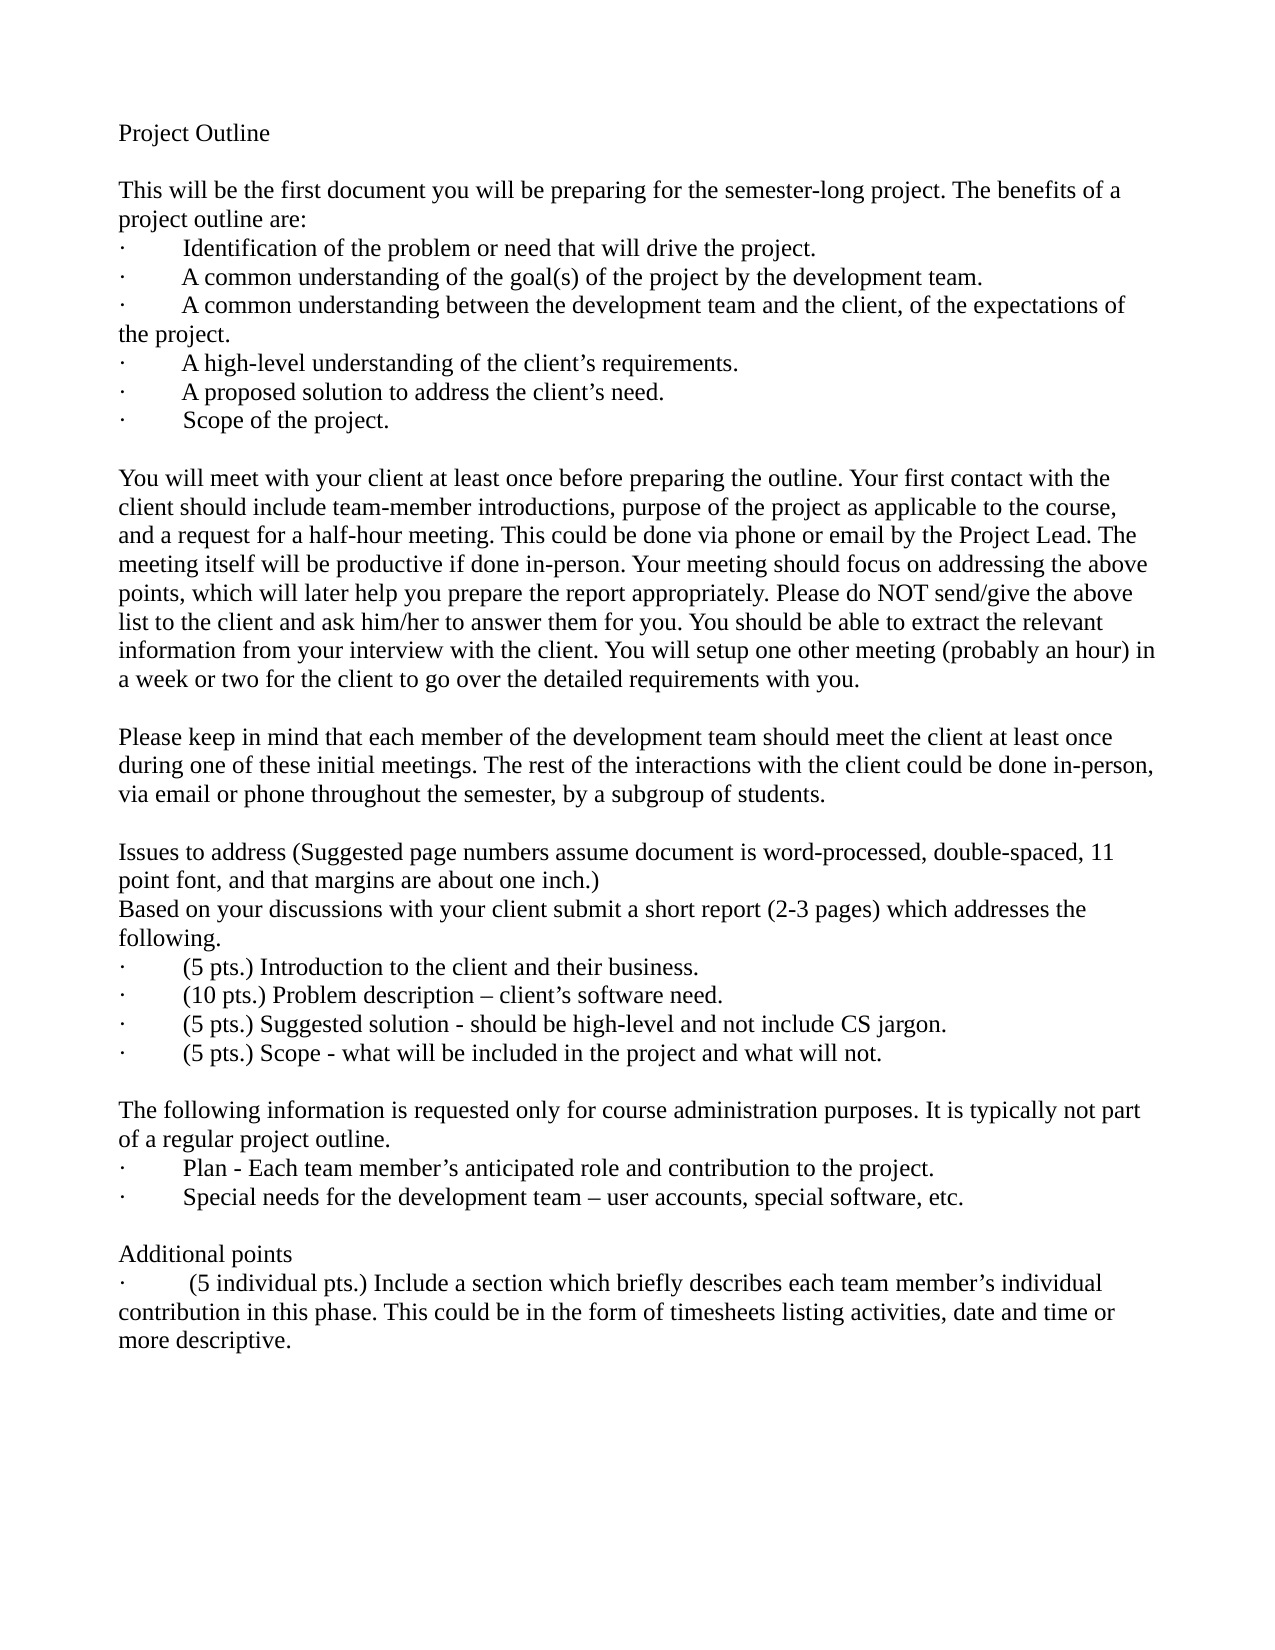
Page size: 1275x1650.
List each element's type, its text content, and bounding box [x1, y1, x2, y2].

text · A high-level understanding of the client’s requirements. [118, 348, 1157, 377]
text · Plan - Each team member’s anticipated role and contribution to the project. [118, 1153, 1157, 1182]
text · A common understanding between the development team and the client, of the expectations of the project. [118, 291, 1157, 348]
text · A proposed solution to address the client’s need. [118, 377, 1157, 406]
text Issues to address (Suggested page numbers assume document is word-processed, double-spaced, 11 point font, and that margins are about one inch.) [118, 837, 1157, 894]
text · (5 pts.) Suggested solution - should be high-level and not include CS jargon. [118, 1009, 1157, 1038]
text · A common understanding of the goal(s) of the project by the development team. [118, 262, 1157, 291]
text · (5 pts.) Scope - what will be included in the project and what will not. [118, 1038, 1157, 1067]
text · (10 pts.) Problem description – client’s software need. [118, 981, 1157, 1009]
text The following information is requested only for course administration purposes. It is typically not part of a regular project outline. [118, 1096, 1157, 1153]
text · (5 individual pts.) Include a section which briefly describes each team member’s individual contribution in this phase. This could be in the form of timesheets listing activities, date and time or more descriptive. [118, 1268, 1157, 1354]
text · (5 pts.) Introduction to the client and their business. [118, 952, 1157, 981]
text · Identification of the problem or need that will drive the project. [118, 233, 1157, 262]
text Additional points [118, 1239, 1157, 1268]
text This will be the first document you will be preparing for the semester-long project. The benefits of a project outline are: [118, 176, 1157, 233]
text · Special needs for the development team – user accounts, special software, etc. [118, 1182, 1157, 1211]
text Based on your discussions with your client submit a short report (2-3 pages) which addresses the following. [118, 894, 1157, 952]
text · Scope of the project. [118, 406, 1157, 434]
text Project Outline [118, 118, 1157, 147]
text Please keep in mind that each member of the development team should meet the client at least once during one of these initial meetings. The rest of the interactions with the client could be done in-person, via email or phone throughout the semester, by a subgroup of students. [118, 722, 1157, 808]
text You will meet with your client at least once before preparing the outline. Your first contact with the client should include team-member introductions, purpose of the project as applicable to the course, and a request for a half-hour meeting. This could be done via phone or email by the Project Lead. The meeting itself will be productive if done in-person. Your meeting should focus on addressing the above points, which will later help you prepare the report appropriately. Please do NOT send/give the above list to the client and ask him/her to answer them for you. You should be able to extract the relevant information from your interview with the client. You will setup one other meeting (probably an hour) in a week or two for the client to go over the detailed requirements with you. [118, 463, 1157, 693]
